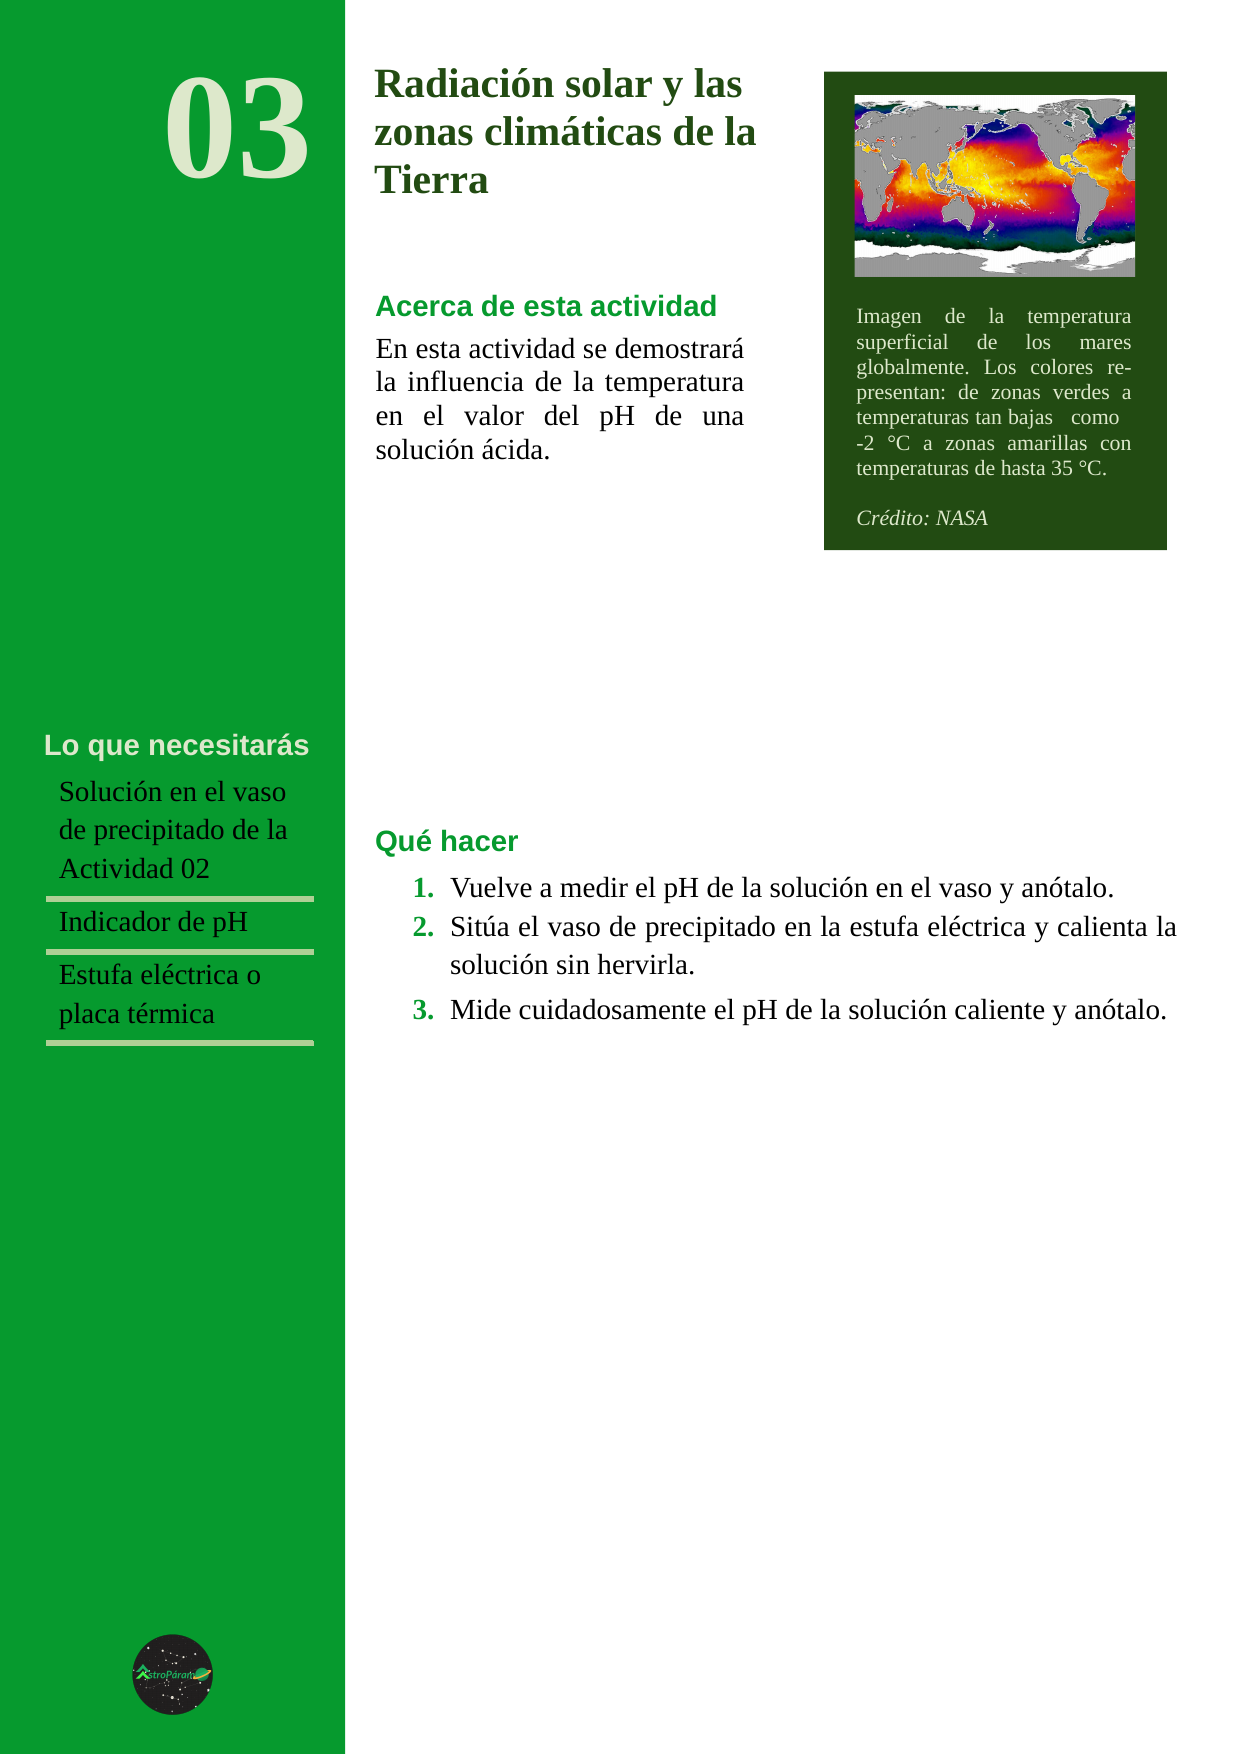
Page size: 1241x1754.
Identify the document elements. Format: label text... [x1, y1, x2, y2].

subtitle Acerca de esta actividad [375, 289, 824, 322]
list Mide cuidadosamente el pH de la solución caliente y anótalo. [412, 992, 1179, 1026]
picture [131, 1633, 214, 1716]
subtitle Qué hacer [375, 824, 1179, 858]
list Sitúa el vaso de precipitado en la estufa eléctrica y calienta la solución sin hervirla. [412, 909, 1179, 981]
list Vuelve a medir el pH de la solución en el vaso y anótalo. [412, 870, 1179, 904]
picture [854, 95, 1136, 277]
